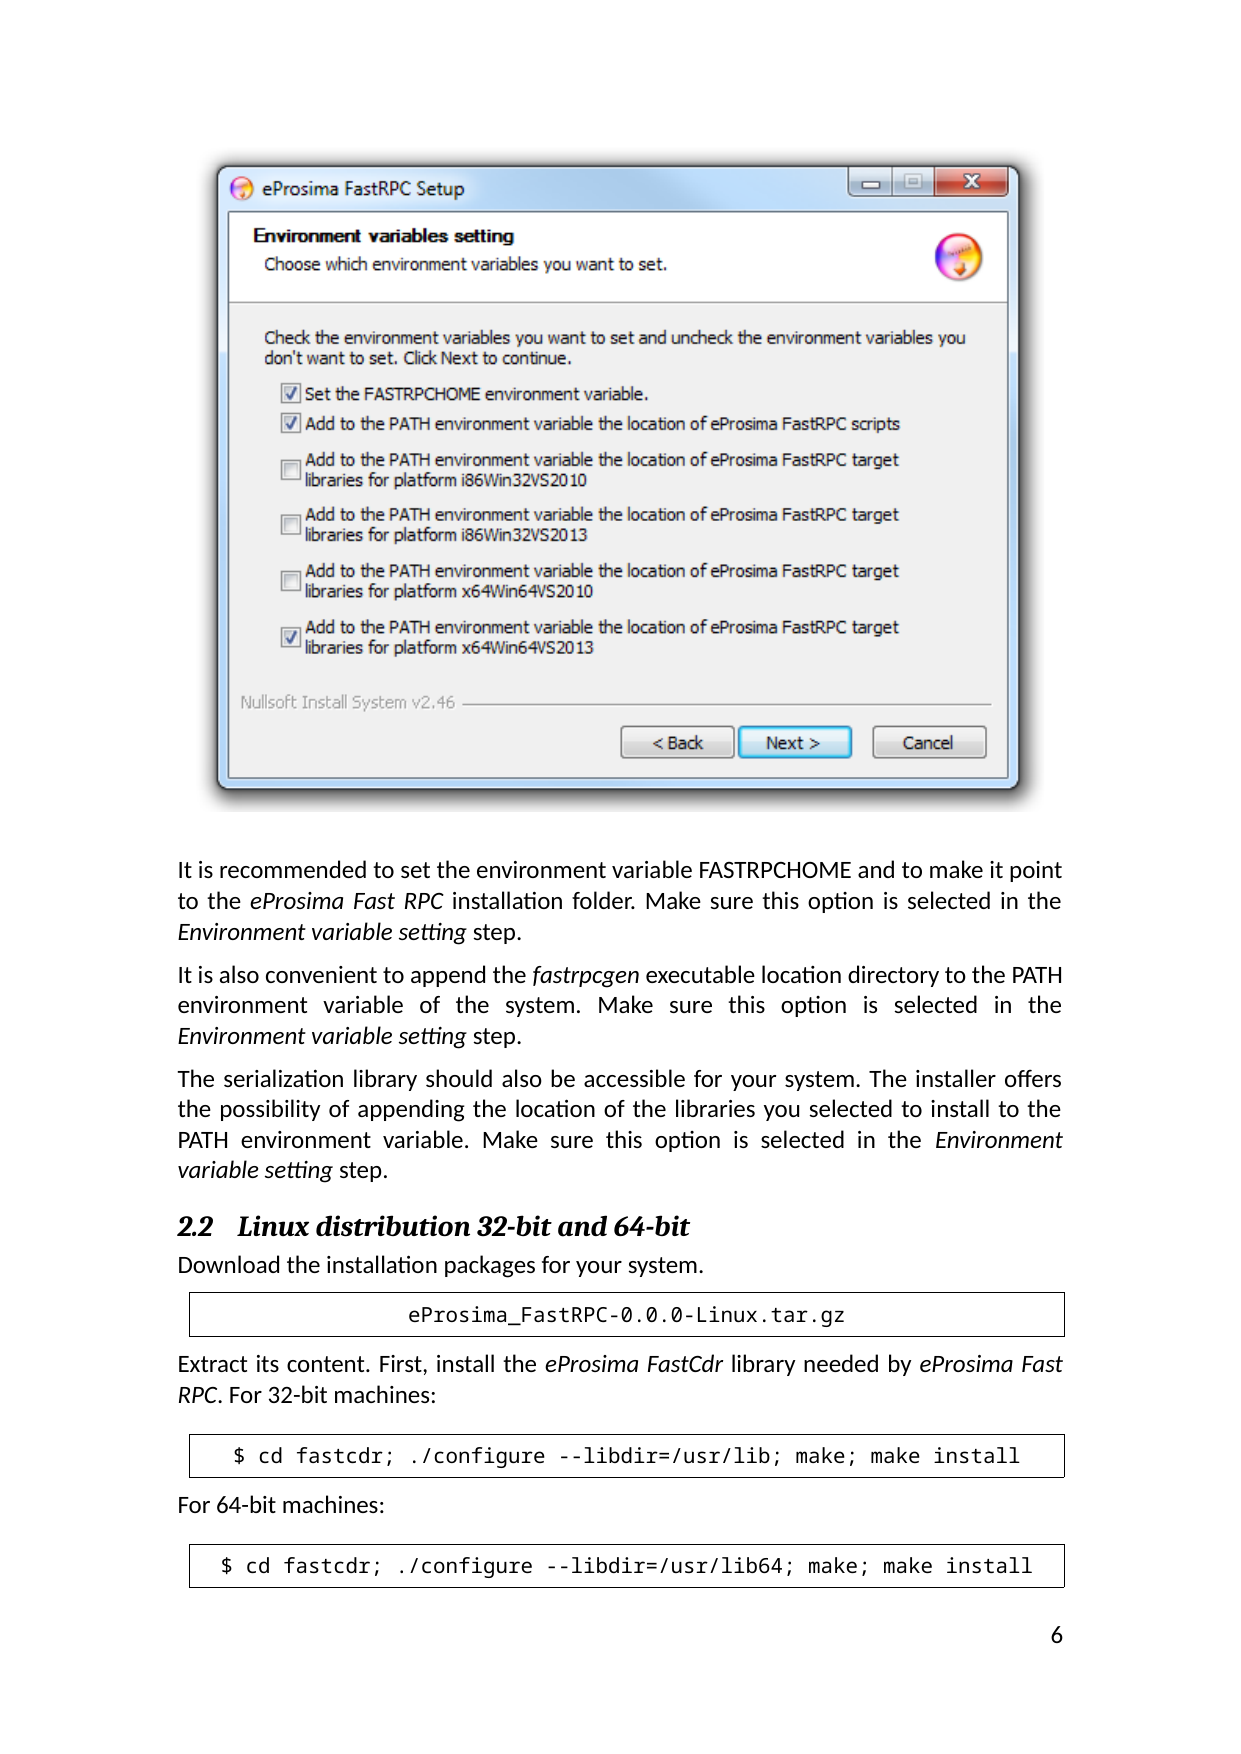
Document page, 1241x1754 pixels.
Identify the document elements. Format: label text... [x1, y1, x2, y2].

text The serialization library should also be accessible for your system. The installer offers the possibility of appending the location of the libraries you selected to install to the PATH environment variable. Make sure this option is selected in the Environment variable setting step. [177, 1063, 1063, 1185]
text For 64-bit machines: [177, 1422, 1063, 1519]
text $ cd fastcdr; ./configure --libdir=/usr/lib64; make; make install [204, 1552, 1049, 1580]
text It is also convenient to append the fastrpcgen executable location directory to the PATH environment variable of the system. Make sure this option is selected in the Environment variable setting step. [177, 959, 1063, 1050]
text $ cd fastcdr; ./configure --libdir=/usr/lib; make; make install [204, 1441, 1049, 1469]
text eProsima_FastRPC-0.0.0-Linux.tar.gz [204, 1300, 1049, 1328]
picture [196, 147, 1045, 812]
text It is recommended to set the environment variable FASTRPCHOME and to make it point to the eProsima Fast RPC installation folder. Make sure this option is selected in the Environment variable setting step. [177, 855, 1063, 946]
list Download the installation packages for your system. [177, 1250, 1063, 1280]
subtitle Linux distribution 32-bit and 64-bit [177, 1210, 1063, 1243]
text Extract its content. First, install the eProsima FastCdr library needed by eProsima Fast RPC. For 32-bit machines: [177, 1348, 1063, 1409]
